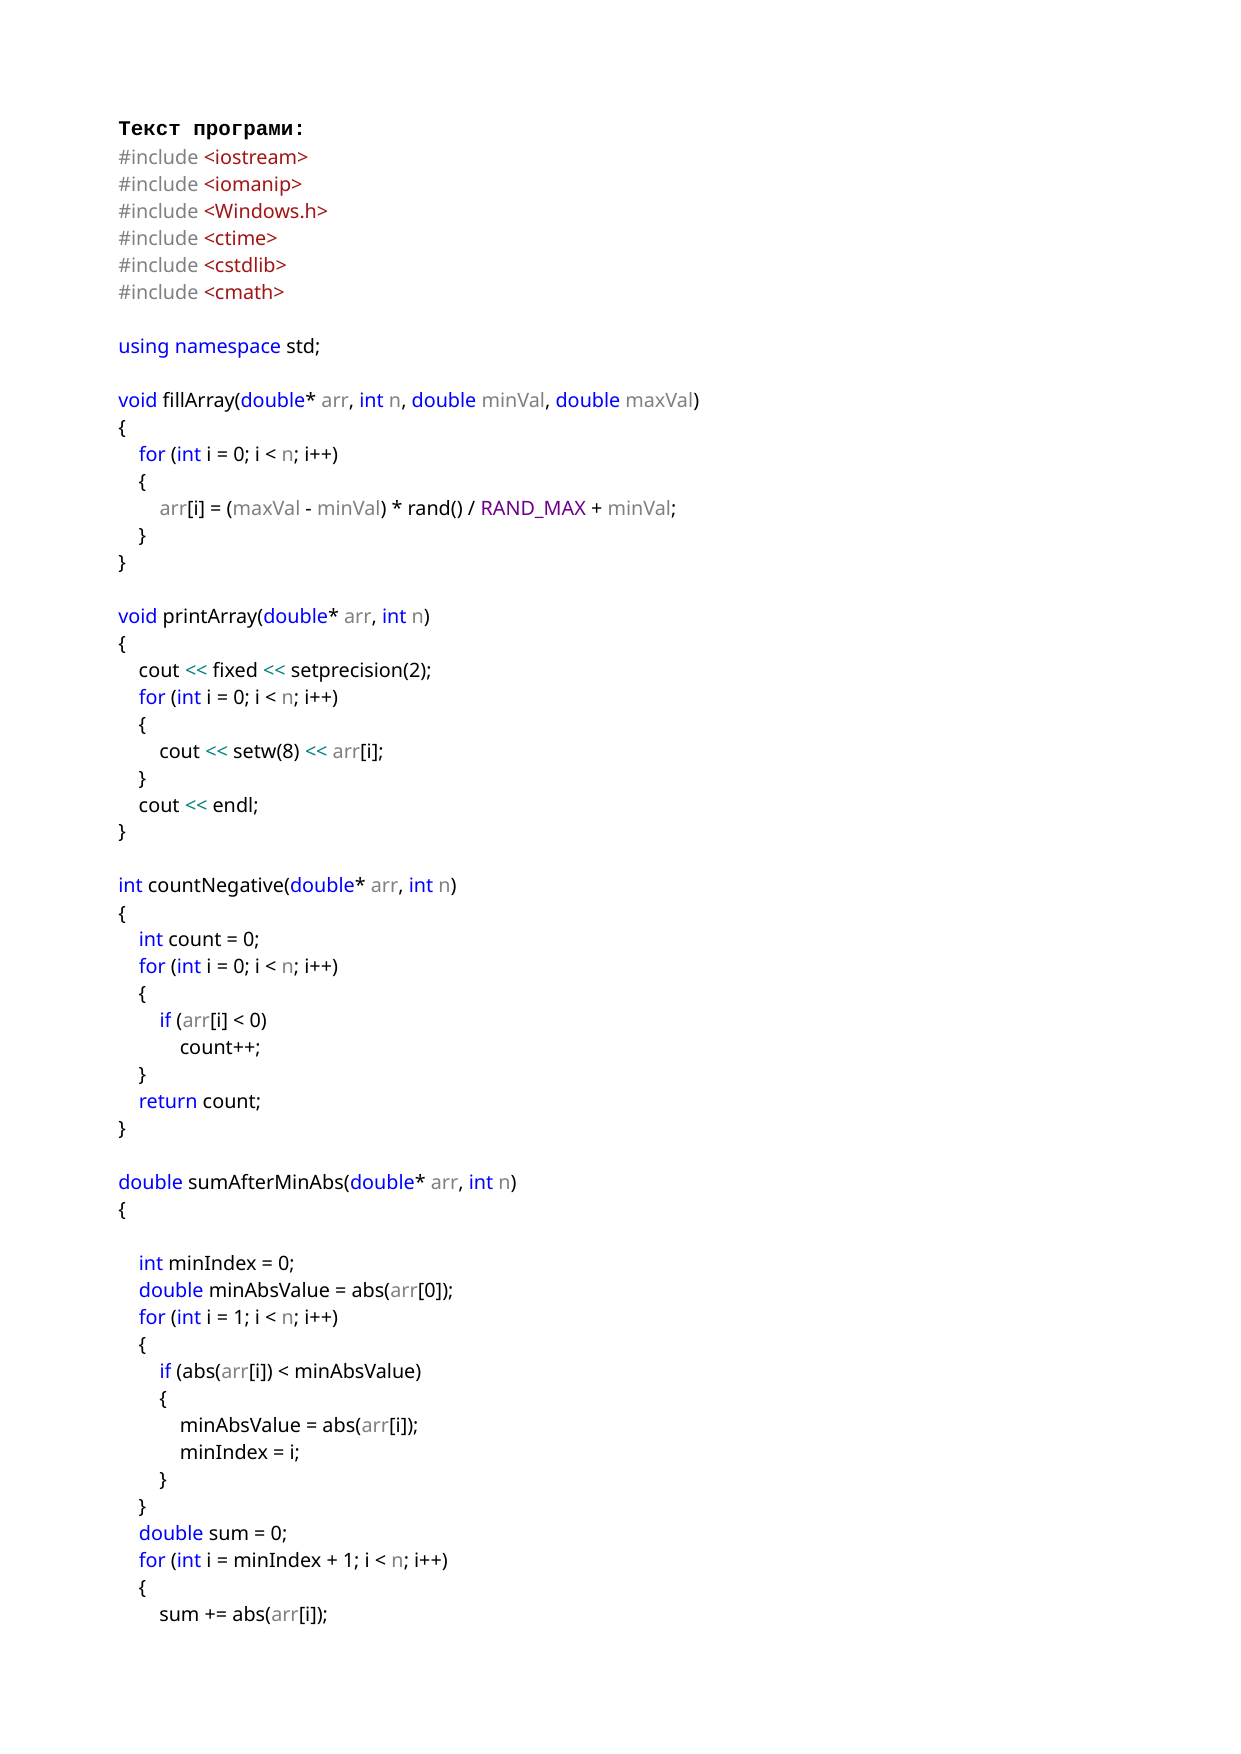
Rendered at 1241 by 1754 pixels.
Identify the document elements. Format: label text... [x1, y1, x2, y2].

text double minAbsValue = abs(arr[0]); [118, 1276, 1122, 1303]
text { [118, 1330, 1122, 1357]
text { [118, 1573, 1122, 1600]
text using namespace std; [118, 332, 1122, 359]
text } [118, 1114, 1122, 1142]
text } [118, 1492, 1122, 1519]
text } [118, 818, 1122, 845]
text } [118, 764, 1122, 791]
text #include <Windows.h> [118, 197, 1122, 224]
text if (arr[i] < 0) [118, 1007, 1122, 1034]
text #include <cmath> [118, 278, 1122, 305]
text for (int i = minIndex + 1; i < n; i++) [118, 1546, 1122, 1573]
text { [118, 1196, 1122, 1222]
text { [118, 1384, 1122, 1411]
text double sum = 0; [118, 1519, 1122, 1546]
text minIndex = i; [118, 1438, 1122, 1465]
text sum += abs(arr[i]); [118, 1600, 1122, 1627]
text } [118, 521, 1122, 548]
text cout << endl; [118, 791, 1122, 818]
text double sumAfterMinAbs(double* arr, int n) [118, 1168, 1122, 1196]
text arr[i] = (maxVal - minVal) * rand() / RAND_MAX + minVal; [118, 494, 1122, 521]
text { [118, 899, 1122, 926]
text void fillArray(double* arr, int n, double minVal, double maxVal) [118, 386, 1122, 413]
text } [118, 548, 1122, 575]
text } [118, 1465, 1122, 1492]
text cout << fixed << setprecision(2); [118, 656, 1122, 683]
text int minIndex = 0; [118, 1249, 1122, 1276]
text count++; [118, 1034, 1122, 1061]
text int count = 0; [118, 926, 1122, 953]
text #include <cstdlib> [118, 251, 1122, 278]
text { [118, 467, 1122, 494]
text void printArray(double* arr, int n) [118, 602, 1122, 629]
text int countNegative(double* arr, int n) [118, 872, 1122, 899]
text { [118, 629, 1122, 656]
text { [118, 980, 1122, 1007]
text cout << setw(8) << arr[i]; [118, 737, 1122, 764]
text } [118, 1061, 1122, 1088]
text for (int i = 1; i < n; i++) [118, 1303, 1122, 1330]
text #include <iomanip> [118, 170, 1122, 197]
text #include <ctime> [118, 224, 1122, 251]
text for (int i = 0; i < n; i++) [118, 953, 1122, 980]
text minAbsValue = abs(arr[i]); [118, 1411, 1122, 1438]
text Текст програми: [118, 118, 1122, 142]
text for (int i = 0; i < n; i++) [118, 683, 1122, 710]
text return count; [118, 1088, 1122, 1114]
text { [118, 413, 1122, 440]
text for (int i = 0; i < n; i++) [118, 440, 1122, 467]
text if (abs(arr[i]) < minAbsValue) [118, 1357, 1122, 1384]
text #include <iostream> [118, 143, 1122, 170]
text { [118, 710, 1122, 737]
